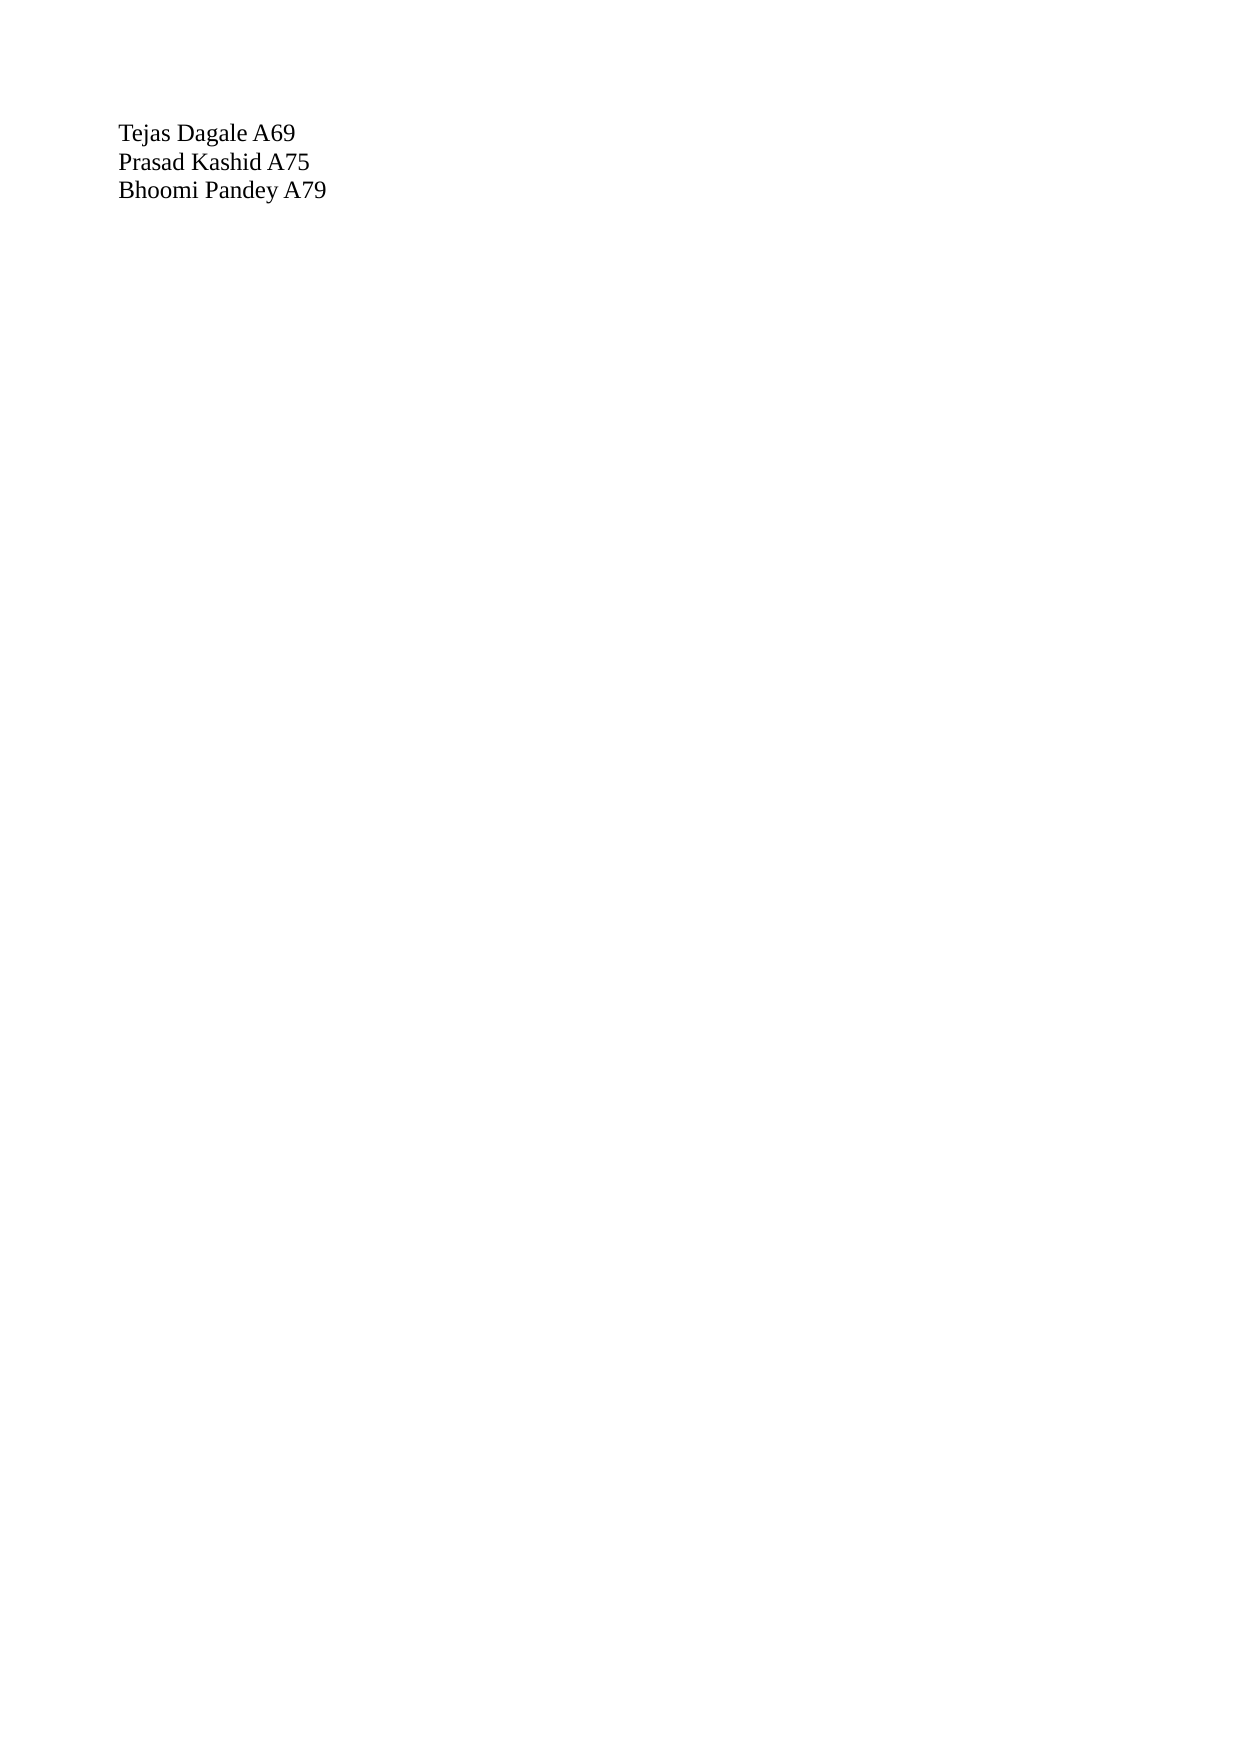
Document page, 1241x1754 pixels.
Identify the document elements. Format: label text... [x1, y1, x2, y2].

text Prasad Kashid A75 [118, 147, 1122, 176]
text Bhoomi Pandey A79 [118, 176, 1122, 204]
text Tejas Dagale A69 [118, 118, 1122, 147]
